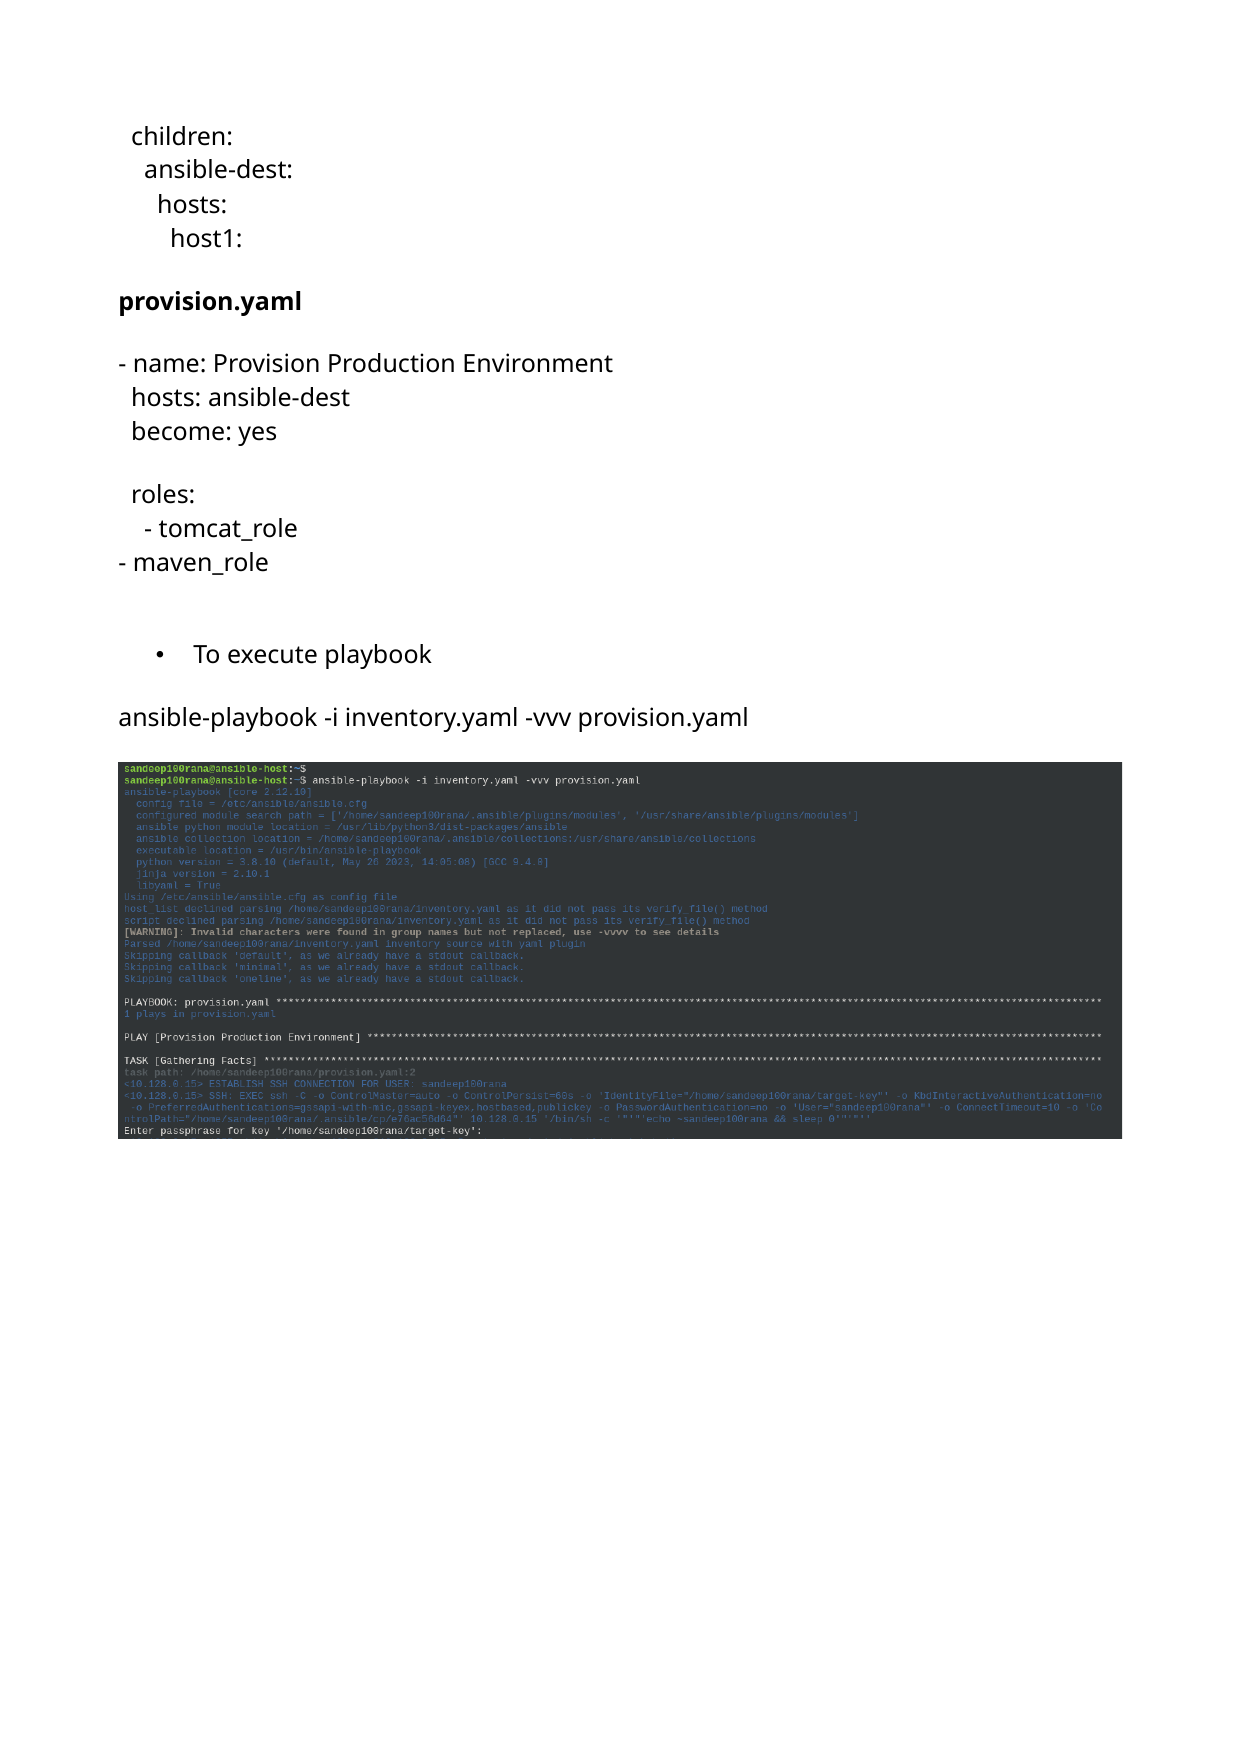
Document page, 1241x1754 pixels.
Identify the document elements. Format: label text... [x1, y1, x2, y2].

list To execute playbook [156, 637, 1122, 671]
text ansible-dest: [118, 152, 1122, 186]
text ansible-playbook -i inventory.yaml -vvv provision.yaml [118, 699, 1122, 733]
text provision.yaml [118, 283, 1122, 317]
text - tomcat_role [118, 511, 1122, 545]
text - maven_role [118, 545, 1122, 579]
text children: [118, 118, 1122, 152]
text become: yes [118, 414, 1122, 448]
text - name: Provision Production Environment [118, 346, 1122, 380]
text hosts: [118, 186, 1122, 220]
text roles: [118, 477, 1122, 511]
picture [118, 762, 1123, 1139]
text hosts: ansible-dest [118, 380, 1122, 414]
text host1: [118, 220, 1122, 254]
